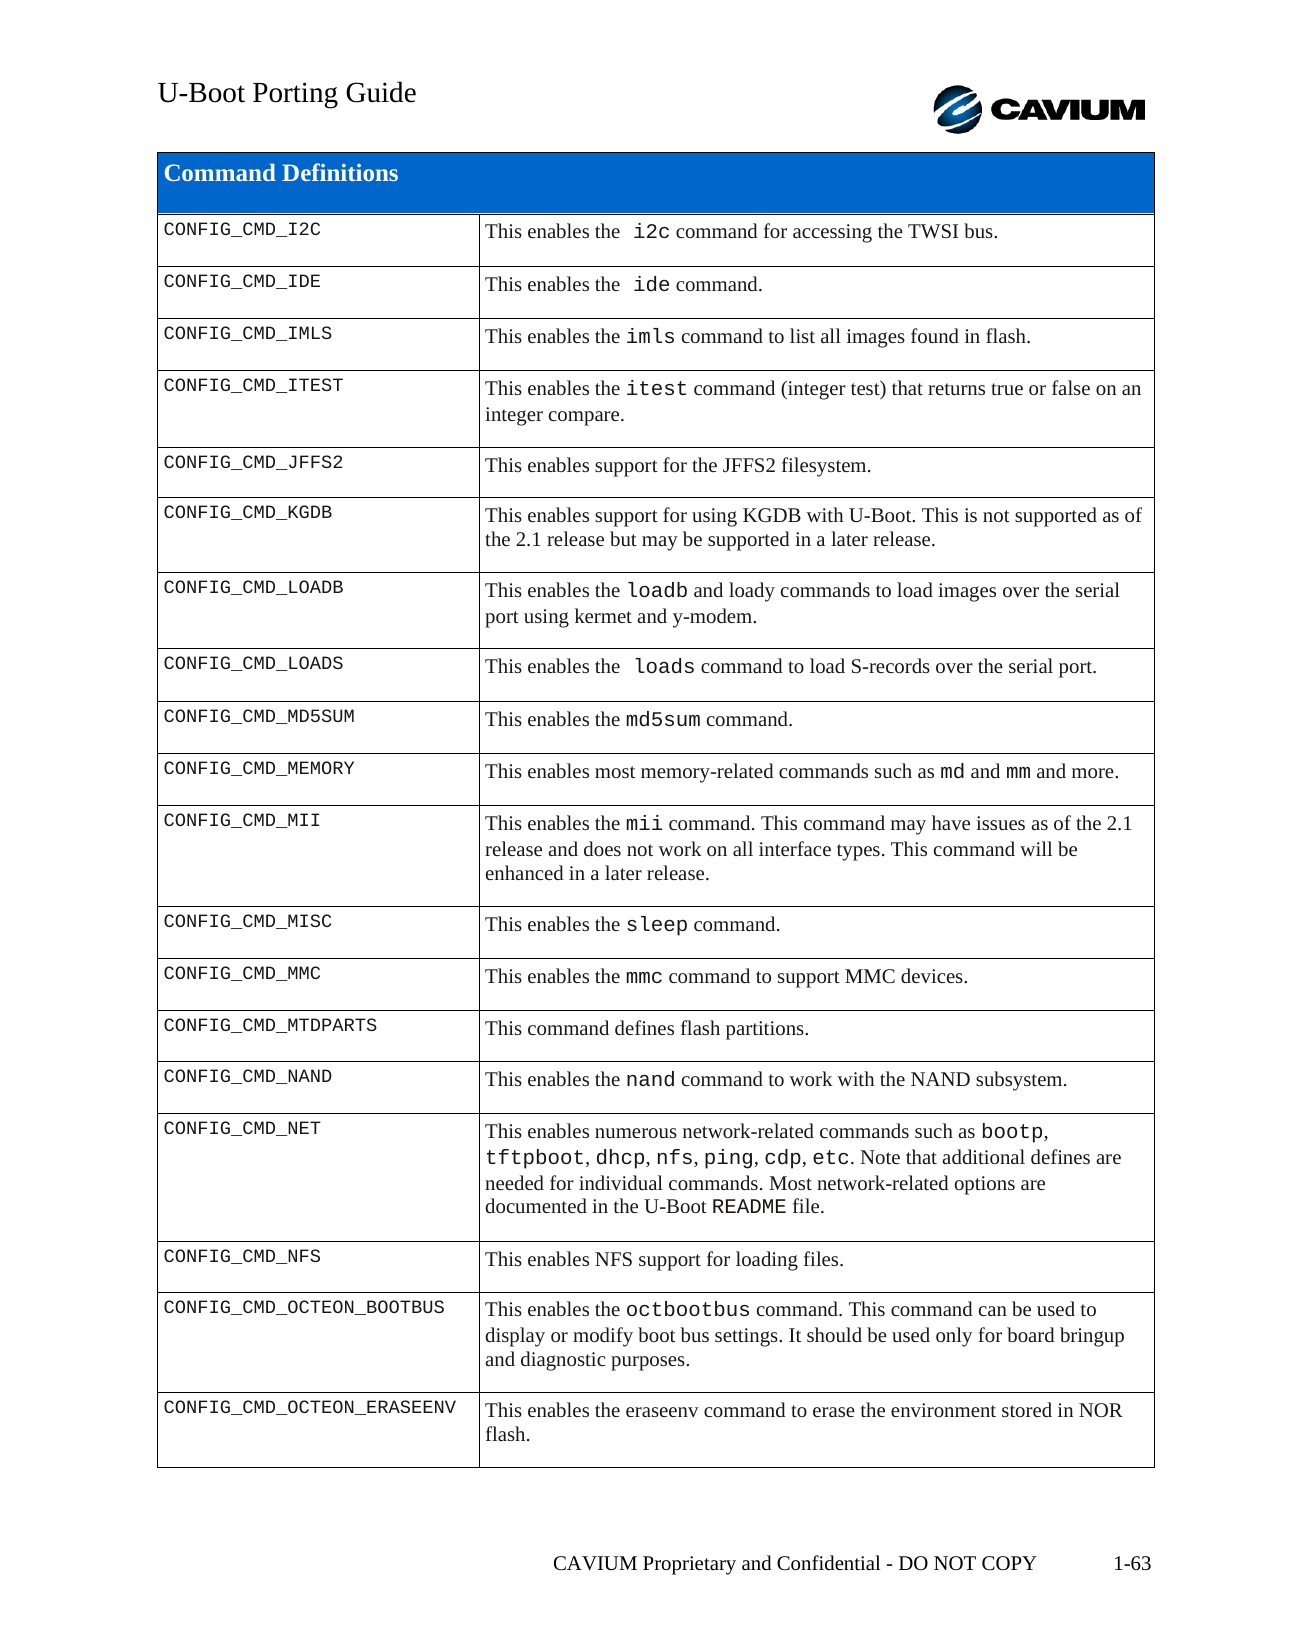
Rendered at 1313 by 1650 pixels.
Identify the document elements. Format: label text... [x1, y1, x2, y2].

table_cell CONFIG_CMD_OCTEON_BOOTBUS [158, 1293, 479, 1392]
table_cell This enables the md5sum command. [480, 702, 1154, 753]
table_cell CONFIG_CMD_MD5SUM [158, 702, 479, 753]
table_cell CONFIG_CMD_IDE [158, 267, 479, 318]
table_cell This enables numerous network-related commands such as bootp, tftpboot, dhcp, nfs, ping, cdp, etc. Note that additional defines are needed for individual commands. Most network-related options are documented in the U-Boot README file. [480, 1114, 1154, 1241]
table_cell This enables the octbootbus command. This command can be used to display or modify boot bus settings. It should be used only for board bringup and diagnostic purposes. [480, 1293, 1154, 1392]
table_cell CONFIG_CMD_LOADS [158, 649, 479, 701]
table_cell This enables the eraseenv command to erase the environment stored in NOR flash. [480, 1393, 1154, 1467]
table_cell CONFIG_CMD_MII [158, 806, 479, 906]
table_cell CONFIG_CMD_MISC [158, 907, 479, 958]
table_cell This enables the nand command to work with the NAND subsystem. [480, 1062, 1154, 1113]
table_header Command Definitions [158, 153, 1154, 213]
table_cell This enables the sleep command. [480, 907, 1154, 958]
table_cell This enables the loadb and loady commands to load images over the serial port using kermet and y-modem. [480, 573, 1154, 648]
table_cell CONFIG_CMD_NET [158, 1114, 479, 1241]
table_cell This enables the imls command to list all images found in flash. [480, 319, 1154, 370]
table_cell CONFIG_CMD_NFS [158, 1242, 479, 1292]
table_cell CONFIG_CMD_OCTEON_ERASEENV [158, 1393, 479, 1467]
table_cell This enables support for the JFFS2 filesystem. [480, 448, 1154, 497]
table_cell This enables the i2c command for accessing the TWSI bus. [480, 215, 1154, 266]
table_cell CONFIG_CMD_IMLS [158, 319, 479, 370]
table_cell CONFIG_CMD_ITEST [158, 371, 479, 447]
table_cell This command defines flash partitions. [480, 1011, 1154, 1061]
table_cell CONFIG_CMD_MMC [158, 959, 479, 1010]
table_cell CONFIG_CMD_KGDB [158, 498, 479, 572]
table_cell CONFIG_CMD_NAND [158, 1062, 479, 1113]
table_cell This enables NFS support for loading files. [480, 1242, 1154, 1292]
table_cell CONFIG_CMD_MEMORY [158, 754, 479, 805]
table_cell CONFIG_CMD_LOADB [158, 573, 479, 648]
table_cell CONFIG_CMD_JFFS2 [158, 448, 479, 497]
table_cell This enables the loads command to load S-records over the serial port. [480, 649, 1154, 701]
table_cell CONFIG_CMD_I2C [158, 215, 479, 266]
table_cell CONFIG_CMD_MTDPARTS [158, 1011, 479, 1061]
table_cell This enables the ide command. [480, 267, 1154, 318]
table_cell This enables the mii command. This command may have issues as of the 2.1 release and does not work on all interface types. This command will be enhanced in a later release. [480, 806, 1154, 906]
table_cell This enables the mmc command to support MMC devices. [480, 959, 1154, 1010]
picture [925, 75, 1155, 146]
table_cell This enables support for using KGDB with U-Boot. This is not supported as of the 2.1 release but may be supported in a later release. [480, 498, 1154, 572]
table_cell This enables the itest command (integer test) that returns true or false on an integer compare. [480, 371, 1154, 447]
table_cell This enables most memory-related commands such as md and mm and more. [480, 754, 1154, 805]
